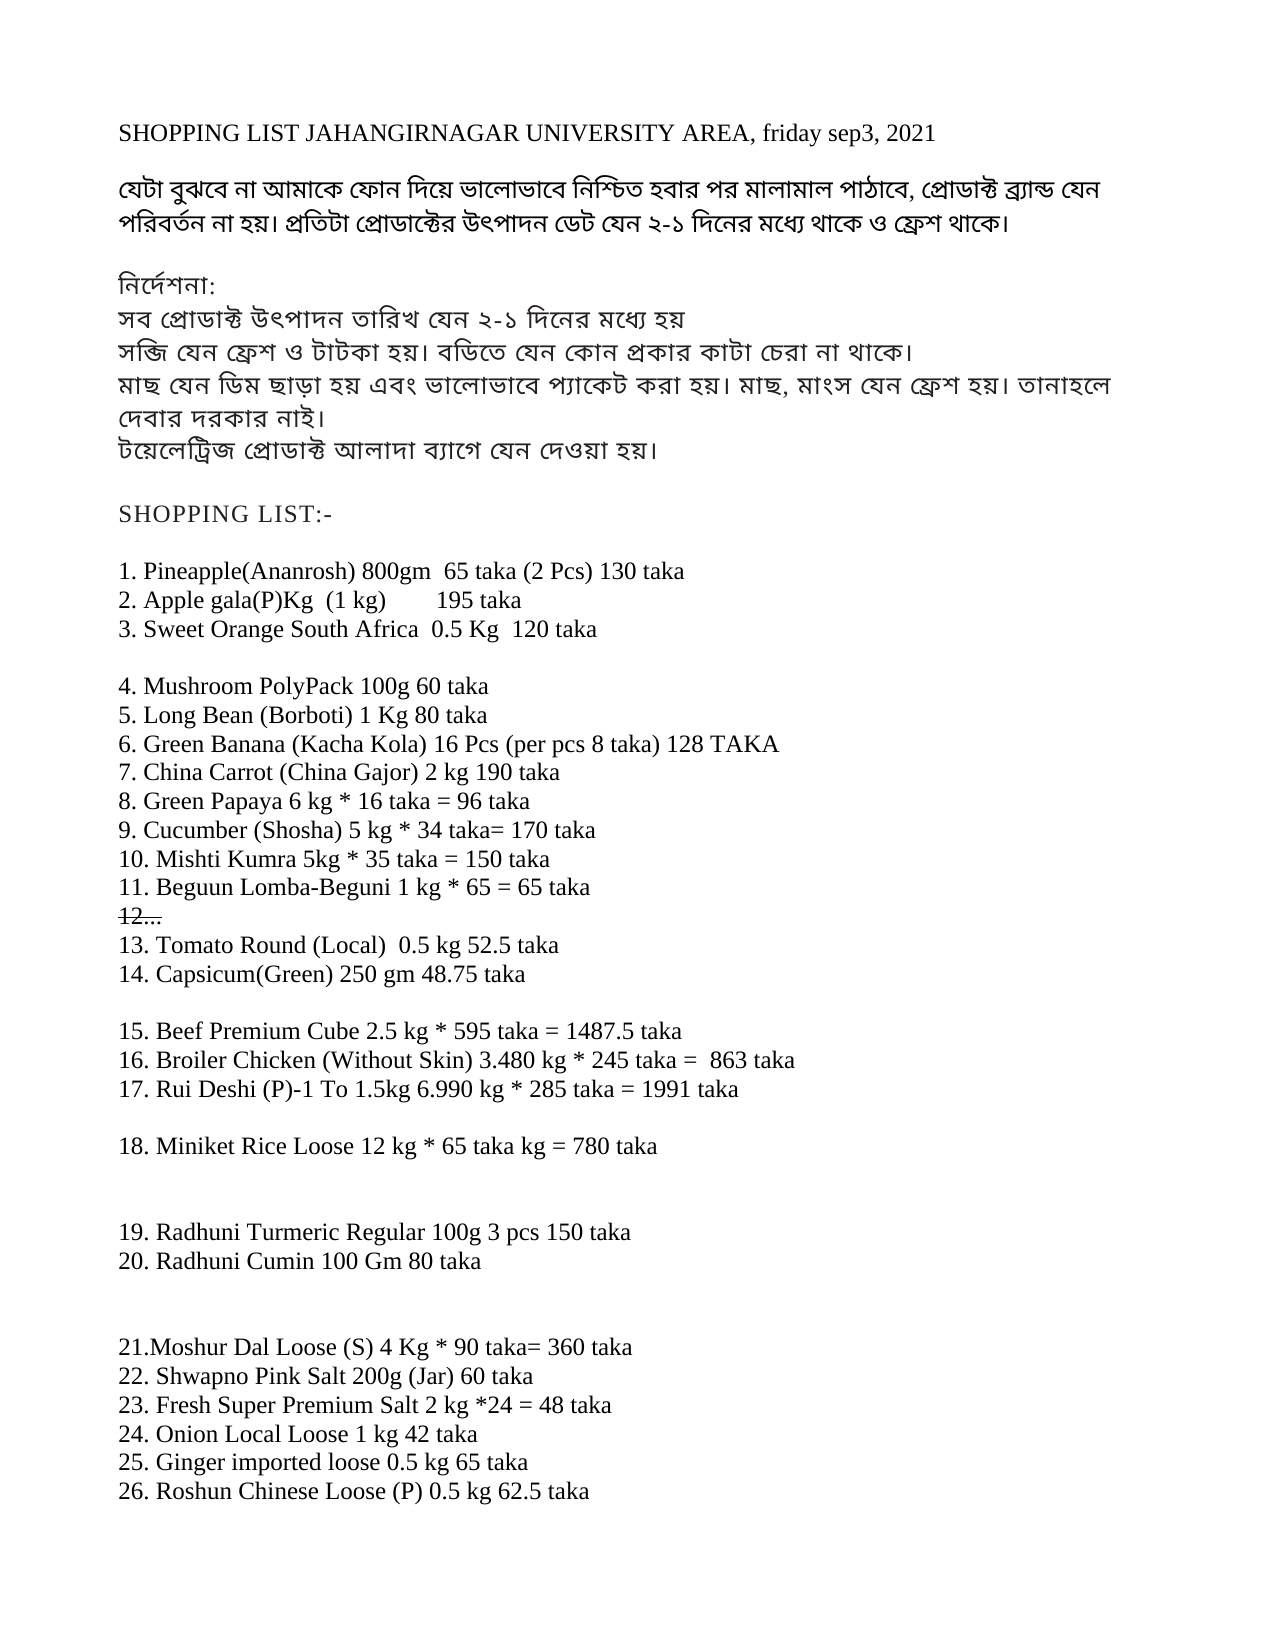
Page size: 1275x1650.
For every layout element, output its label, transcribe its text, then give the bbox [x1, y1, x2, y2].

text 23. Fresh Super Premium Salt 2 kg *24 = 48 taka [118, 1390, 1157, 1419]
text টয়েলেট্রিজ প্রোডাক্ট আলাদা ব্যাগে যেন দেওয়া হয়। [118, 437, 1157, 470]
text 15. Beef Premium Cube 2.5 kg * 595 taka = 1487.5 taka [118, 1016, 1157, 1045]
text 2. Apple gala(P)Kg (1 kg) 195 taka [118, 585, 1157, 614]
text 1. Pineapple(Ananrosh) 800gm 65 taka (2 Pcs) 130 taka [118, 556, 1157, 585]
text সব প্রোডাক্ট উৎপাদন তারিখ যেন ২-১ দিনের মধ্যে হয় [118, 305, 1157, 338]
text 11. Beguun Lomba-Beguni 1 kg * 65 = 65 taka [118, 872, 1157, 901]
text 12... [118, 901, 1157, 930]
text 5. Long Bean (Borboti) 1 Kg 80 taka [118, 700, 1157, 729]
text SHOPPING LIST JAHANGIRNAGAR UNIVERSITY AREA, friday sep3, 2021 [118, 118, 1157, 147]
text 22. Shwapno Pink Salt 200g (Jar) 60 taka [118, 1361, 1157, 1390]
text 21.Moshur Dal Loose (S) 4 Kg * 90 taka= 360 taka [118, 1332, 1157, 1361]
text 13. Tomato Round (Local) 0.5 kg 52.5 taka [118, 930, 1157, 959]
text 8. Green Papaya 6 kg * 16 taka = 96 taka [118, 786, 1157, 815]
text 9. Cucumber (Shosha) 5 kg * 34 taka= 170 taka [118, 815, 1157, 844]
text 7. China Carrot (China Gajor) 2 kg 190 taka [118, 757, 1157, 786]
text 20. Radhuni Cumin 100 Gm 80 taka [118, 1246, 1157, 1275]
text 4. Mushroom PolyPack 100g 60 taka [118, 671, 1157, 700]
text 18. Miniket Rice Loose 12 kg * 65 taka kg = 780 taka [118, 1131, 1157, 1160]
text 24. Onion Local Loose 1 kg 42 taka [118, 1419, 1157, 1447]
text মাছ যেন ডিম ছাড়া হয় এবং ভালোভাবে প্যাকেট করা হয়। মাছ, মাংস যেন ফ্রেশ হয়। তানাহলে দেবার দরকার নাই। [118, 371, 1157, 437]
text 19. Radhuni Turmeric Regular 100g 3 pcs 150 taka [118, 1217, 1157, 1246]
text 10. Mishti Kumra 5kg * 35 taka = 150 taka [118, 844, 1157, 872]
text যেটা বুঝবে না আমাকে ফোন দিয়ে ভালোভাবে নিশ্চিত হবার পর মালামাল পাঠাবে, প্রোডাক্ট ব্র্যান্ড যেন পরিবর্তন না হয়। প্রতিটা প্রোডাক্টের উৎপাদন ডেট যেন ২-১ দিনের মধ্যে থাকে ও ফ্রেশ থাকে। [118, 176, 1157, 243]
text 14. Capsicum(Green) 250 gm 48.75 taka [118, 959, 1157, 987]
text 17. Rui Deshi (P)-1 To 1.5kg 6.990 kg * 285 taka = 1991 taka [118, 1074, 1157, 1102]
text 25. Ginger imported loose 0.5 kg 65 taka [118, 1447, 1157, 1476]
text SHOPPING LIST:- [118, 499, 1157, 527]
text 26. Roshun Chinese Loose (P) 0.5 kg 62.5 taka [118, 1476, 1157, 1505]
text 16. Broiler Chicken (Without Skin) 3.480 kg * 245 taka = 863 taka [118, 1045, 1157, 1074]
text 3. Sweet Orange South Africa 0.5 Kg 120 taka [118, 614, 1157, 642]
text 6. Green Banana (Kacha Kola) 16 Pcs (per pcs 8 taka) 128 TAKA [118, 729, 1157, 757]
text নির্দেশনা: [118, 271, 1157, 305]
text সব্জি যেন ফ্রেশ ও টাটকা হয়। বডিতে যেন কোন প্রকার কাটা চেরা না থাকে। [118, 338, 1157, 371]
